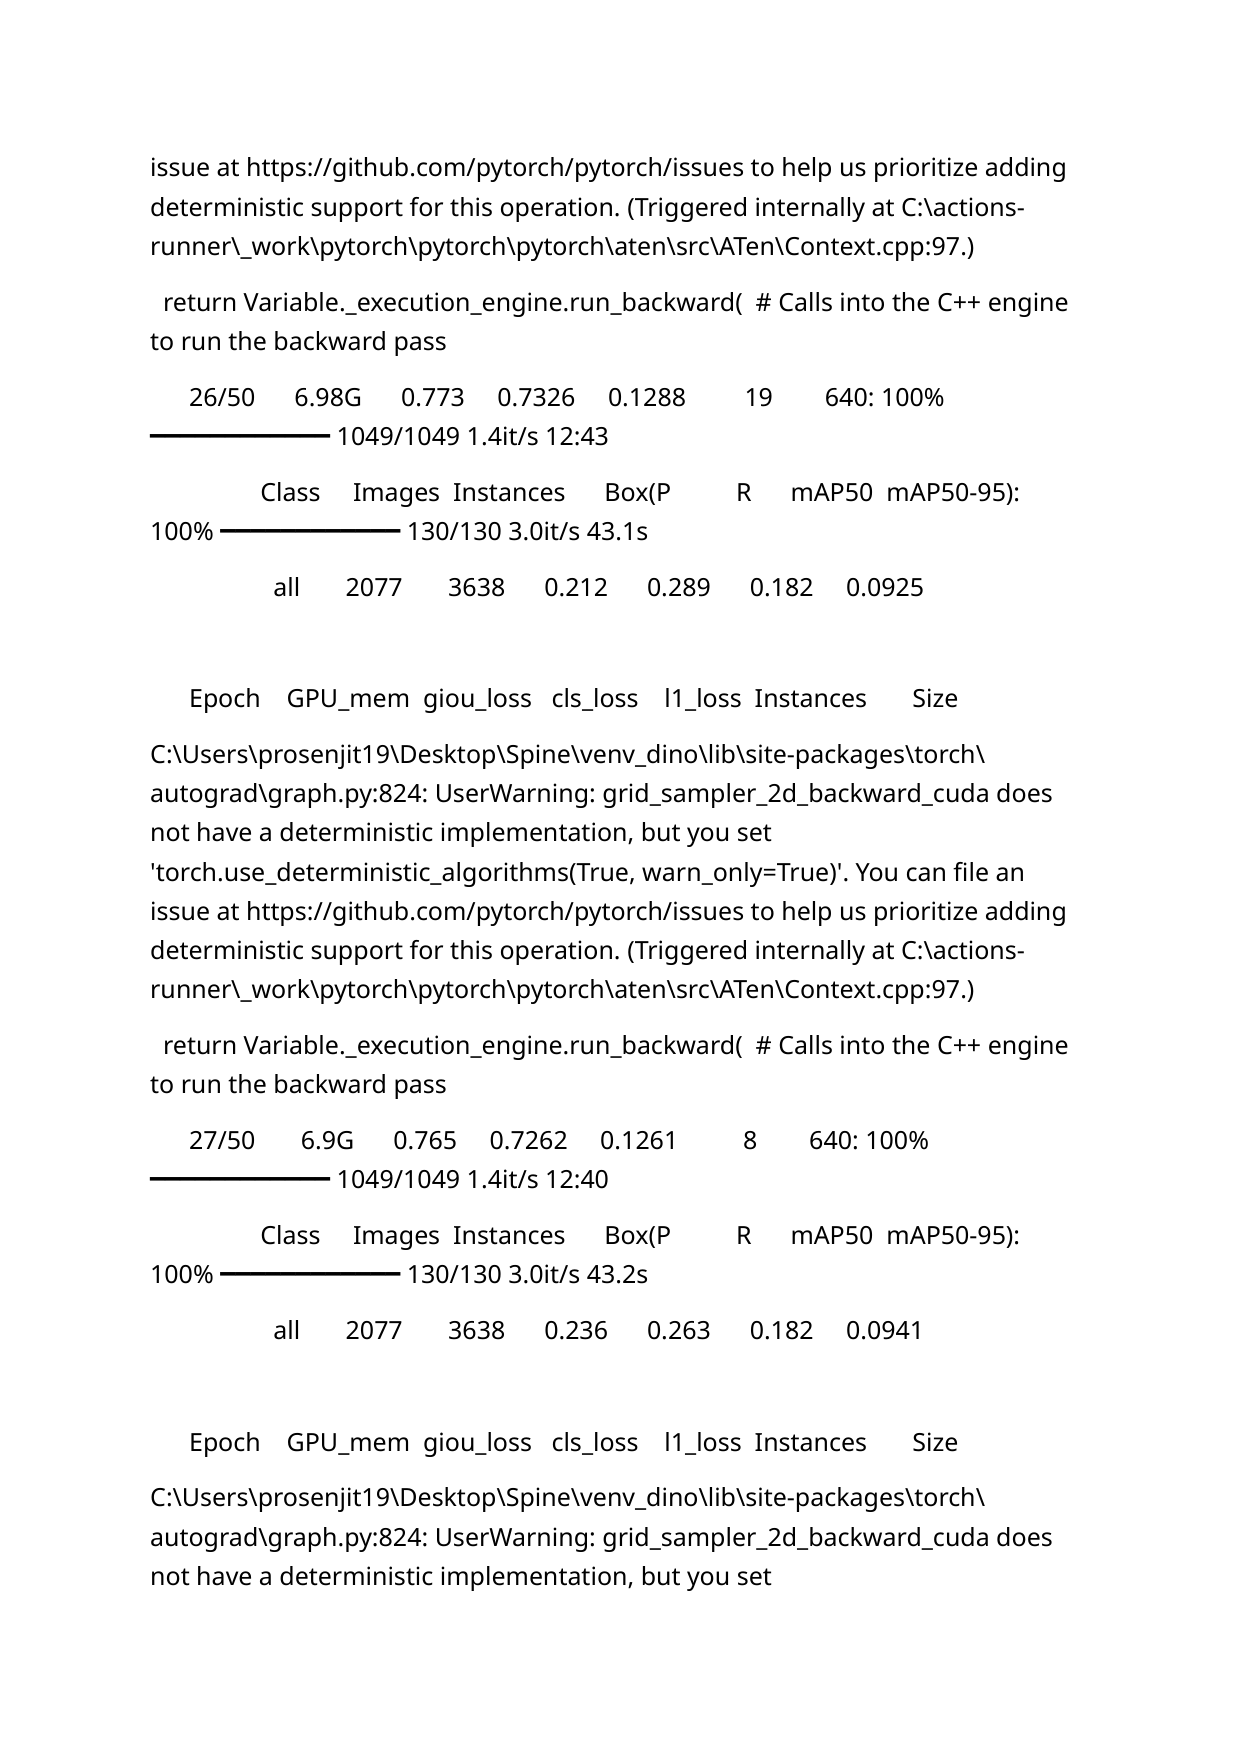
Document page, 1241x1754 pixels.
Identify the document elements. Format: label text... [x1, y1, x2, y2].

text C:\Users\prosenjit19\Desktop\Spine\venv_dino\lib\site-packages\torch\autograd\graph.py:824: UserWarning: grid_sampler_2d_backward_cuda does not have a deterministic implementation, but you set [150, 1480, 1090, 1592]
text Epoch GPU_mem giou_loss cls_loss l1_loss Instances Size [150, 681, 1090, 715]
text return Variable._execution_engine.run_backward( # Calls into the C++ engine to run the backward pass [150, 284, 1090, 357]
text Class Images Instances Box(P R mAP50 mAP50-95): 100% ━━━━━━━━━━━━ 130/130 3.0it/s 43.2s [150, 1217, 1090, 1291]
text 27/50 6.9G 0.765 0.7262 0.1261 8 640: 100% ━━━━━━━━━━━━ 1049/1049 1.4it/s 12:40 [150, 1122, 1090, 1196]
text Class Images Instances Box(P R mAP50 mAP50-95): 100% ━━━━━━━━━━━━ 130/130 3.0it/s 43.1s [150, 474, 1090, 547]
text Epoch GPU_mem giou_loss cls_loss l1_loss Instances Size [150, 1424, 1090, 1458]
text all 2077 3638 0.236 0.263 0.182 0.0941 [150, 1312, 1090, 1347]
text return Variable._execution_engine.run_backward( # Calls into the C++ engine to run the backward pass [150, 1027, 1090, 1101]
text C:\Users\prosenjit19\Desktop\Spine\venv_dino\lib\site-packages\torch\autograd\graph.py:824: UserWarning: grid_sampler_2d_backward_cuda does not have a deterministic implementation, but you set 'torch.use_deterministic_algorithms(True, warn_only=True)'. You can file an issue at https://github.com/pytorch/pytorch/issues to help us prioritize adding deterministic support for this operation. (Triggered internally at C:\actions-runner\_work\pytorch\pytorch\pytorch\aten\src\ATen\Context.cpp:97.) [150, 737, 1090, 1006]
text issue at https://github.com/pytorch/pytorch/issues to help us prioritize adding deterministic support for this operation. (Triggered internally at C:\actions-runner\_work\pytorch\pytorch\pytorch\aten\src\ATen\Context.cpp:97.) [150, 150, 1090, 262]
text all 2077 3638 0.212 0.289 0.182 0.0925 [150, 569, 1090, 603]
text 26/50 6.98G 0.773 0.7326 0.1288 19 640: 100% ━━━━━━━━━━━━ 1049/1049 1.4it/s 12:43 [150, 379, 1090, 452]
